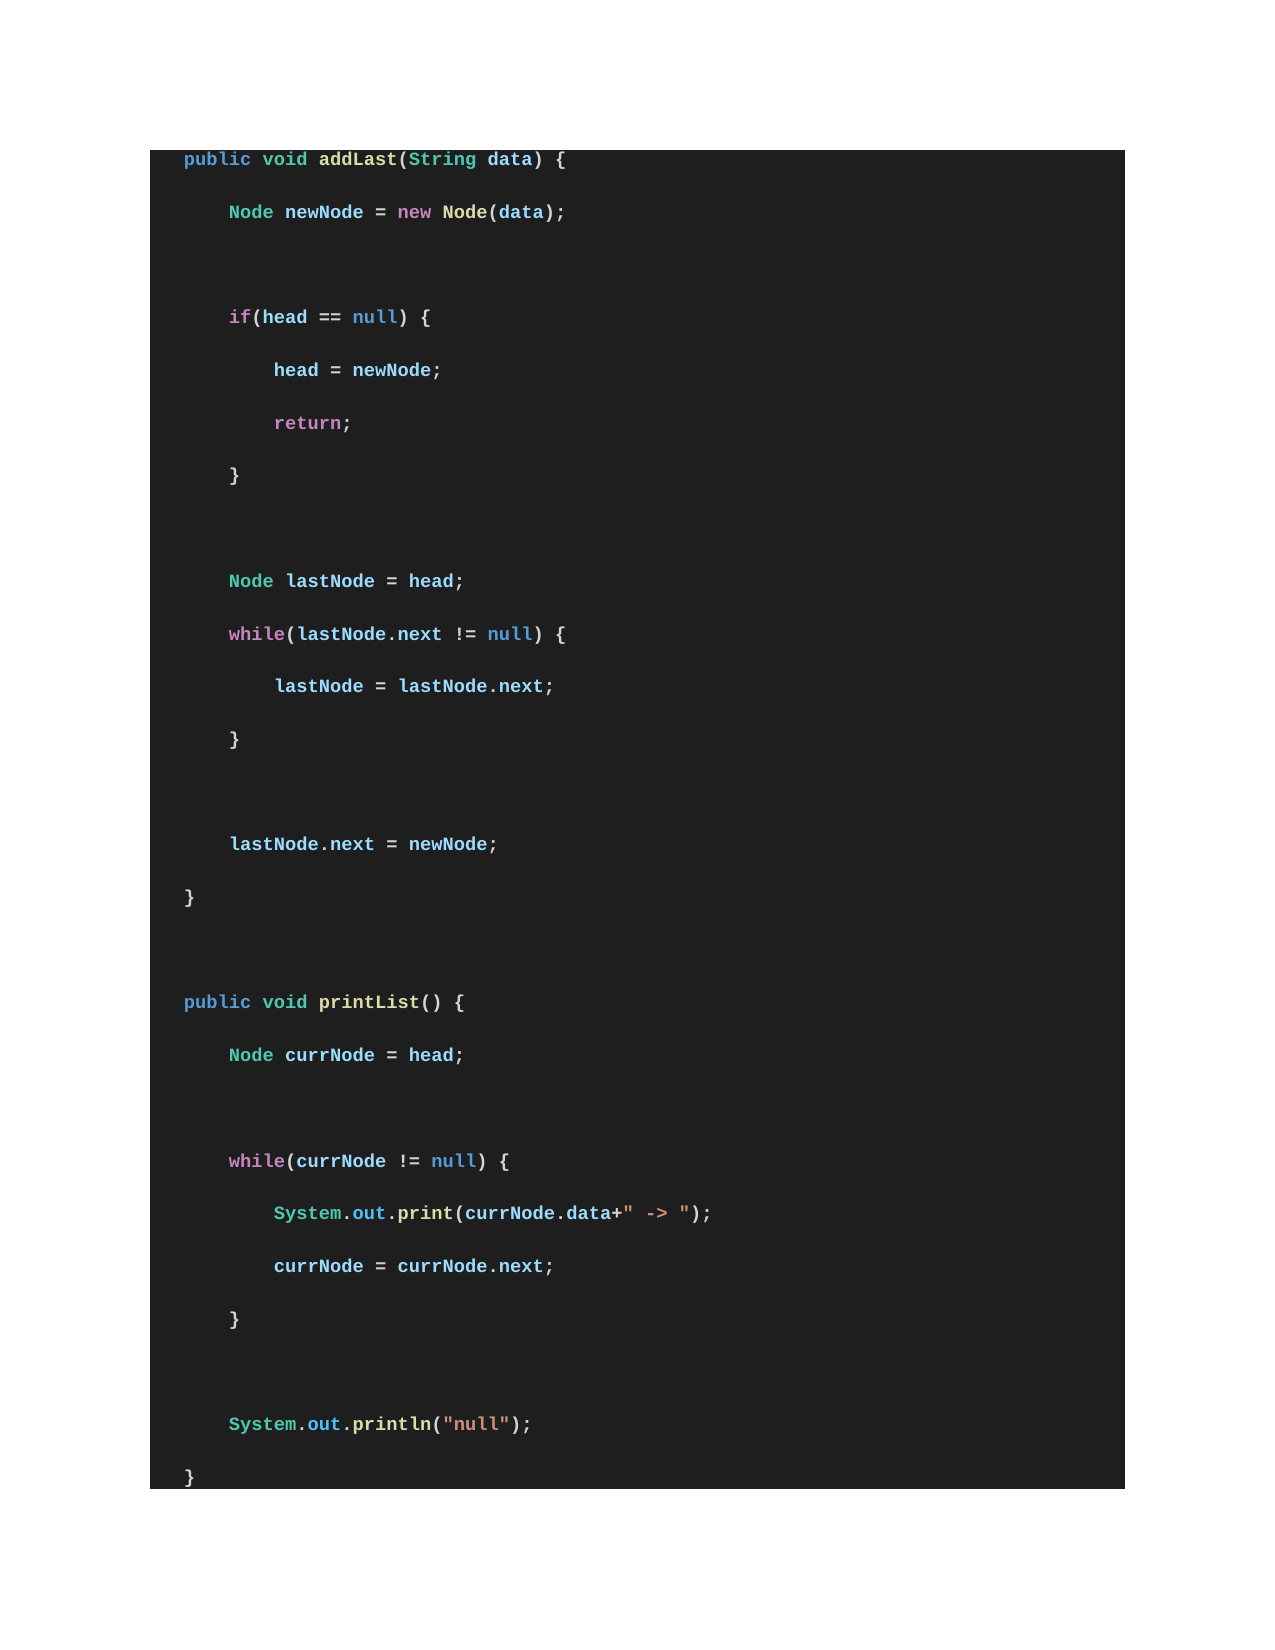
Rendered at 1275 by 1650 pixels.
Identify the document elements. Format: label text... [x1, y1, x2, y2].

text } [150, 466, 1125, 487]
text head = newNode; [150, 361, 1125, 382]
text System.out.println("null"); [150, 1415, 1125, 1436]
text } [150, 1309, 1125, 1331]
text public void addLast(String data) { [150, 150, 1125, 171]
text } [150, 730, 1125, 751]
text } [150, 1468, 1125, 1489]
text System.out.print(currNode.data+" -> "); [150, 1204, 1125, 1225]
text while(lastNode.next != null) { [150, 624, 1125, 646]
text currNode = currNode.next; [150, 1257, 1125, 1278]
text lastNode.next = newNode; [150, 835, 1125, 856]
text public void printList() { [150, 993, 1125, 1014]
text lastNode = lastNode.next; [150, 677, 1125, 698]
text Node currNode = head; [150, 1046, 1125, 1067]
text while(currNode != null) { [150, 1151, 1125, 1173]
text } [150, 888, 1125, 909]
text Node newNode = new Node(data); [150, 203, 1125, 224]
text if(head == null) { [150, 308, 1125, 329]
text Node lastNode = head; [150, 572, 1125, 593]
text return; [150, 413, 1125, 435]
